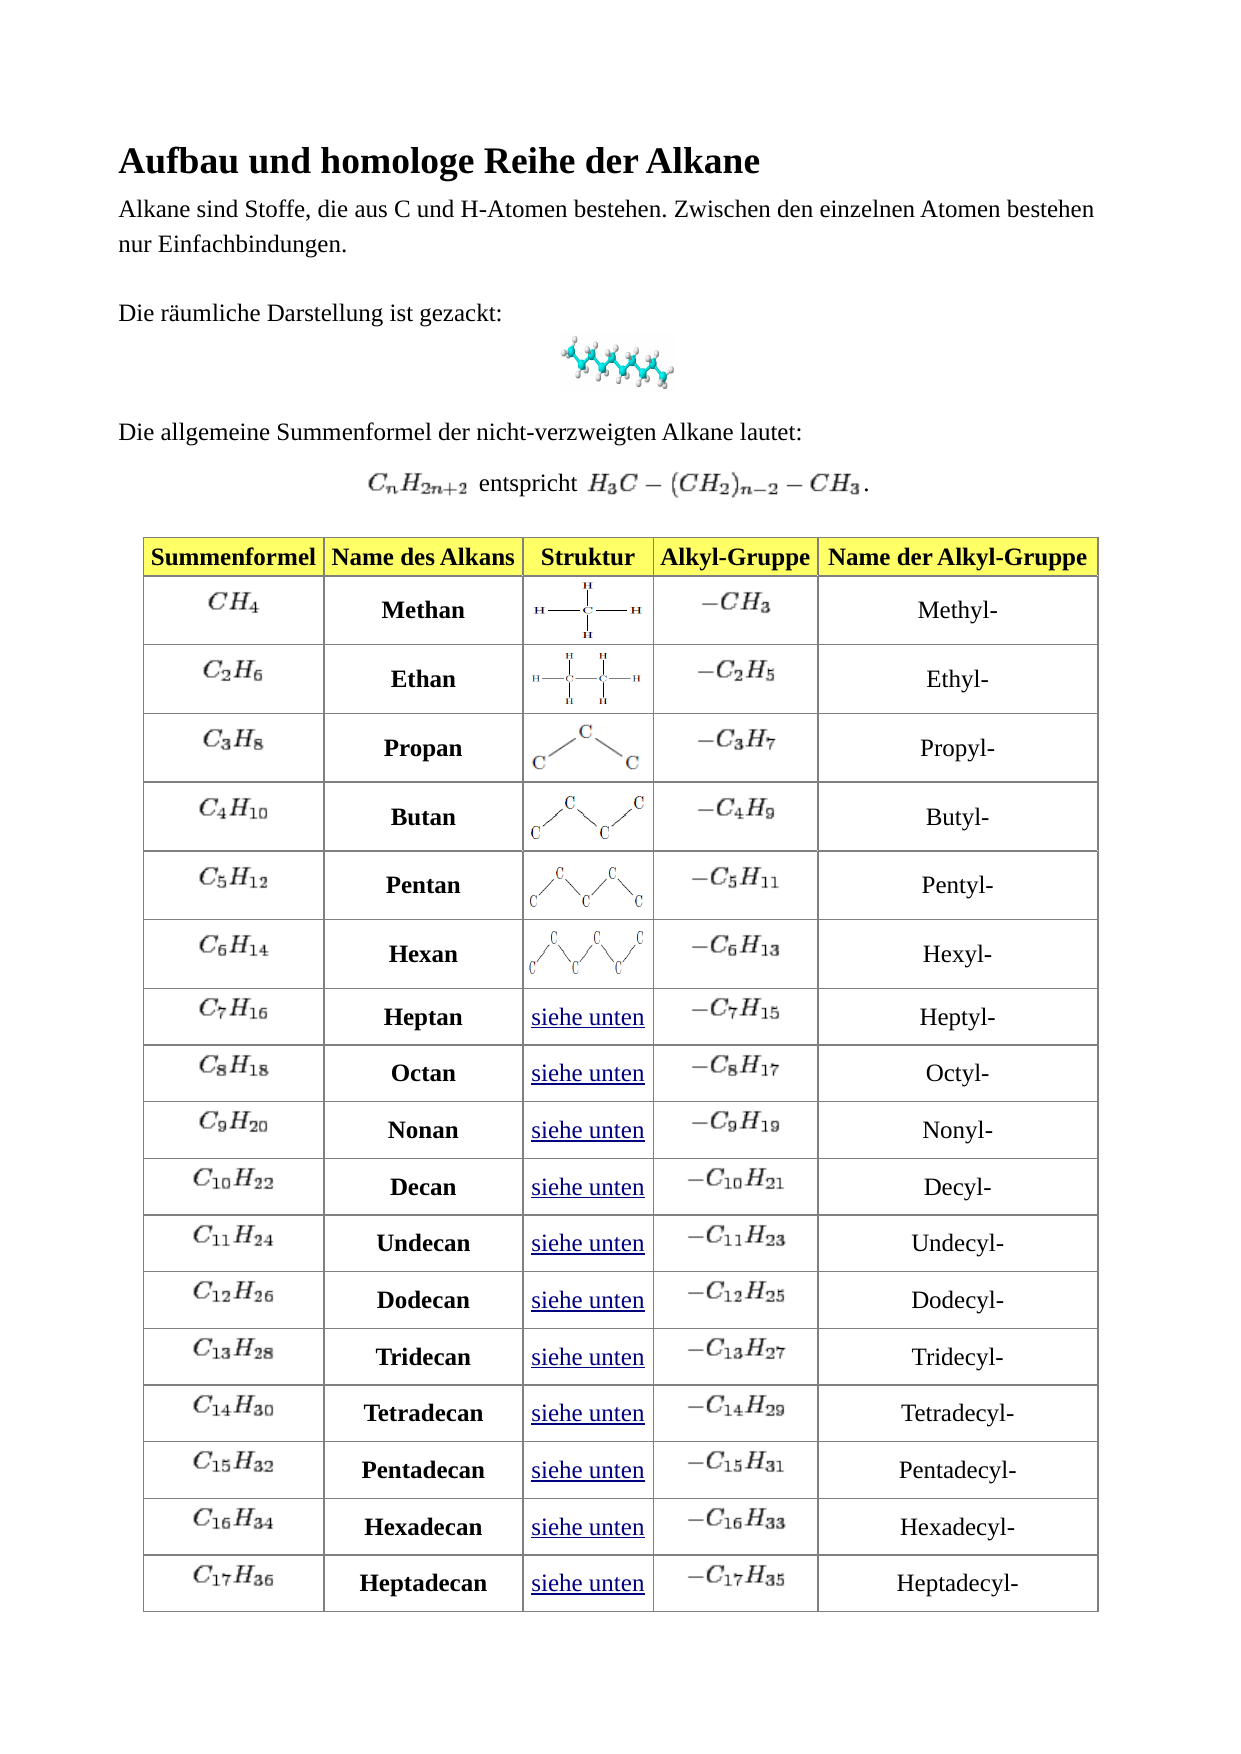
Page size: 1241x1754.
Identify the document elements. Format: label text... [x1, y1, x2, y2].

table_cell [144, 577, 323, 644]
table_cell Hexadecyl- [819, 1499, 1097, 1554]
table_cell Propyl- [819, 714, 1097, 781]
text entspricht [118, 466, 583, 516]
table_cell [654, 1499, 817, 1554]
table_cell siehe unten [524, 1329, 653, 1384]
picture [527, 648, 645, 708]
table_cell Tetradecyl- [819, 1386, 1097, 1441]
table_header Struktur [524, 538, 653, 575]
picture [527, 786, 645, 846]
table_cell Undecyl- [819, 1216, 1097, 1271]
table_cell [524, 577, 653, 644]
table_cell [654, 852, 817, 919]
table_cell [654, 1556, 817, 1611]
picture [558, 332, 676, 392]
table_cell siehe unten [524, 1159, 653, 1214]
table_cell [654, 1159, 817, 1214]
table_cell Pentan [325, 852, 522, 919]
picture [682, 1502, 789, 1550]
table_header Name der Alkyl-Gruppe [819, 538, 1097, 575]
table_cell Hexyl- [819, 920, 1097, 988]
table_cell Hexan [325, 920, 522, 988]
picture [682, 1332, 789, 1380]
table_cell Octan [325, 1046, 522, 1101]
table_cell Undecan [325, 1216, 522, 1271]
table_cell Ethan [325, 645, 522, 713]
table_cell [144, 1216, 323, 1271]
table_cell Butan [325, 783, 522, 850]
table_cell [524, 714, 653, 781]
table_cell Heptan [325, 989, 522, 1044]
picture [527, 580, 645, 640]
table_cell Pentadecyl- [819, 1442, 1097, 1498]
table_cell Tetradecan [325, 1386, 522, 1441]
table_cell [654, 1216, 817, 1271]
table_cell [654, 1272, 817, 1328]
table_cell [144, 852, 323, 919]
table_cell siehe unten [524, 1102, 653, 1158]
picture [682, 1559, 789, 1607]
subtitle Aufbau und homologe Reihe der Alkane [118, 139, 1122, 182]
picture [692, 723, 779, 771]
text Die allgemeine Summenformel der nicht-verzweigten Alkane lautet: [118, 417, 1122, 446]
table_cell [654, 714, 817, 781]
table_cell Pentyl- [819, 852, 1097, 919]
picture [692, 792, 779, 840]
table_cell Ethyl- [819, 645, 1097, 713]
table_cell Propan [325, 714, 522, 781]
table_cell Octyl- [819, 1046, 1097, 1101]
picture [189, 1162, 278, 1210]
table_cell Nonyl- [819, 1102, 1097, 1158]
table_cell siehe unten [524, 1272, 653, 1328]
table_cell Decyl- [819, 1159, 1097, 1214]
picture [199, 723, 267, 771]
table_cell Tridecyl- [819, 1329, 1097, 1384]
picture [692, 655, 779, 702]
table_cell [144, 1102, 323, 1158]
table_cell Nonan [325, 1102, 522, 1158]
table_cell [654, 989, 817, 1044]
table_cell [144, 1386, 323, 1441]
table_cell Dodecan [325, 1272, 522, 1328]
table_cell Methan [325, 577, 522, 644]
table_cell [144, 1442, 323, 1498]
table_cell Hexadecan [325, 1499, 522, 1554]
picture [696, 586, 774, 634]
table_cell [654, 1046, 817, 1101]
picture [199, 655, 267, 702]
picture [195, 992, 272, 1040]
table_cell [654, 1386, 817, 1441]
picture [686, 861, 784, 909]
table_cell [654, 783, 817, 850]
table_cell siehe unten [524, 1499, 653, 1554]
picture [686, 930, 784, 977]
table_cell [144, 645, 323, 713]
table_header Name des Alkans [325, 538, 522, 575]
table_cell [524, 783, 653, 850]
table_cell [144, 1046, 323, 1101]
picture [682, 1162, 789, 1210]
table_cell Decan [325, 1159, 522, 1214]
picture [195, 1049, 272, 1097]
picture [189, 1559, 278, 1607]
picture [189, 1332, 278, 1380]
picture [195, 1106, 272, 1153]
table_cell [144, 1329, 323, 1384]
picture [682, 1276, 789, 1323]
table_cell [524, 920, 653, 988]
table_cell Heptadecyl- [819, 1556, 1097, 1611]
table_cell siehe unten [524, 1386, 653, 1441]
picture [364, 467, 473, 515]
table_cell [654, 1442, 817, 1498]
picture [189, 1389, 278, 1437]
picture [189, 1446, 278, 1493]
picture [527, 855, 645, 915]
table_cell Butyl- [819, 783, 1097, 850]
table_cell Dodecyl- [819, 1272, 1097, 1328]
picture [195, 861, 272, 909]
picture [686, 992, 784, 1040]
table_cell [144, 1159, 323, 1214]
picture [527, 717, 645, 777]
table_cell [654, 1329, 817, 1384]
table_cell siehe unten [524, 1216, 653, 1271]
table_cell [144, 920, 323, 988]
picture [204, 586, 263, 634]
picture [686, 1049, 784, 1097]
picture [682, 1219, 789, 1267]
table_cell [654, 645, 817, 713]
table_header Alkyl-Gruppe [654, 538, 817, 575]
picture [189, 1276, 278, 1323]
picture [189, 1502, 278, 1550]
table_cell [654, 920, 817, 988]
table_cell [144, 1499, 323, 1554]
table_header Summenformel [144, 538, 323, 575]
table_cell Methyl- [819, 577, 1097, 644]
table_cell Heptadecan [325, 1556, 522, 1611]
picture [583, 466, 864, 517]
table_cell [524, 852, 653, 919]
picture [686, 1106, 784, 1153]
table_cell [144, 714, 323, 781]
table_cell siehe unten [524, 1442, 653, 1498]
table_cell siehe unten [524, 1046, 653, 1101]
picture [527, 923, 645, 983]
table_cell [144, 1556, 323, 1611]
picture [682, 1389, 789, 1437]
table_cell [144, 989, 323, 1044]
picture [195, 930, 272, 977]
table_cell [144, 1272, 323, 1328]
table_cell Heptyl- [819, 989, 1097, 1044]
table_cell [524, 645, 653, 713]
table_cell Tridecan [325, 1329, 522, 1384]
picture [682, 1446, 789, 1493]
table_cell siehe unten [524, 1556, 653, 1611]
table_cell [144, 783, 323, 850]
text Alkane sind Stoffe, die aus C und H-Atomen bestehen. Zwischen den einzelnen Atomen bestehen nur Einfachbindungen. Die räumliche Darstellung ist gezackt: [118, 194, 1122, 327]
table_cell [654, 1102, 817, 1158]
table_cell siehe unten [524, 989, 653, 1044]
table_cell [654, 577, 817, 644]
text . [864, 466, 1122, 516]
picture [195, 792, 272, 840]
table_cell Pentadecan [325, 1442, 522, 1498]
picture [189, 1219, 278, 1267]
